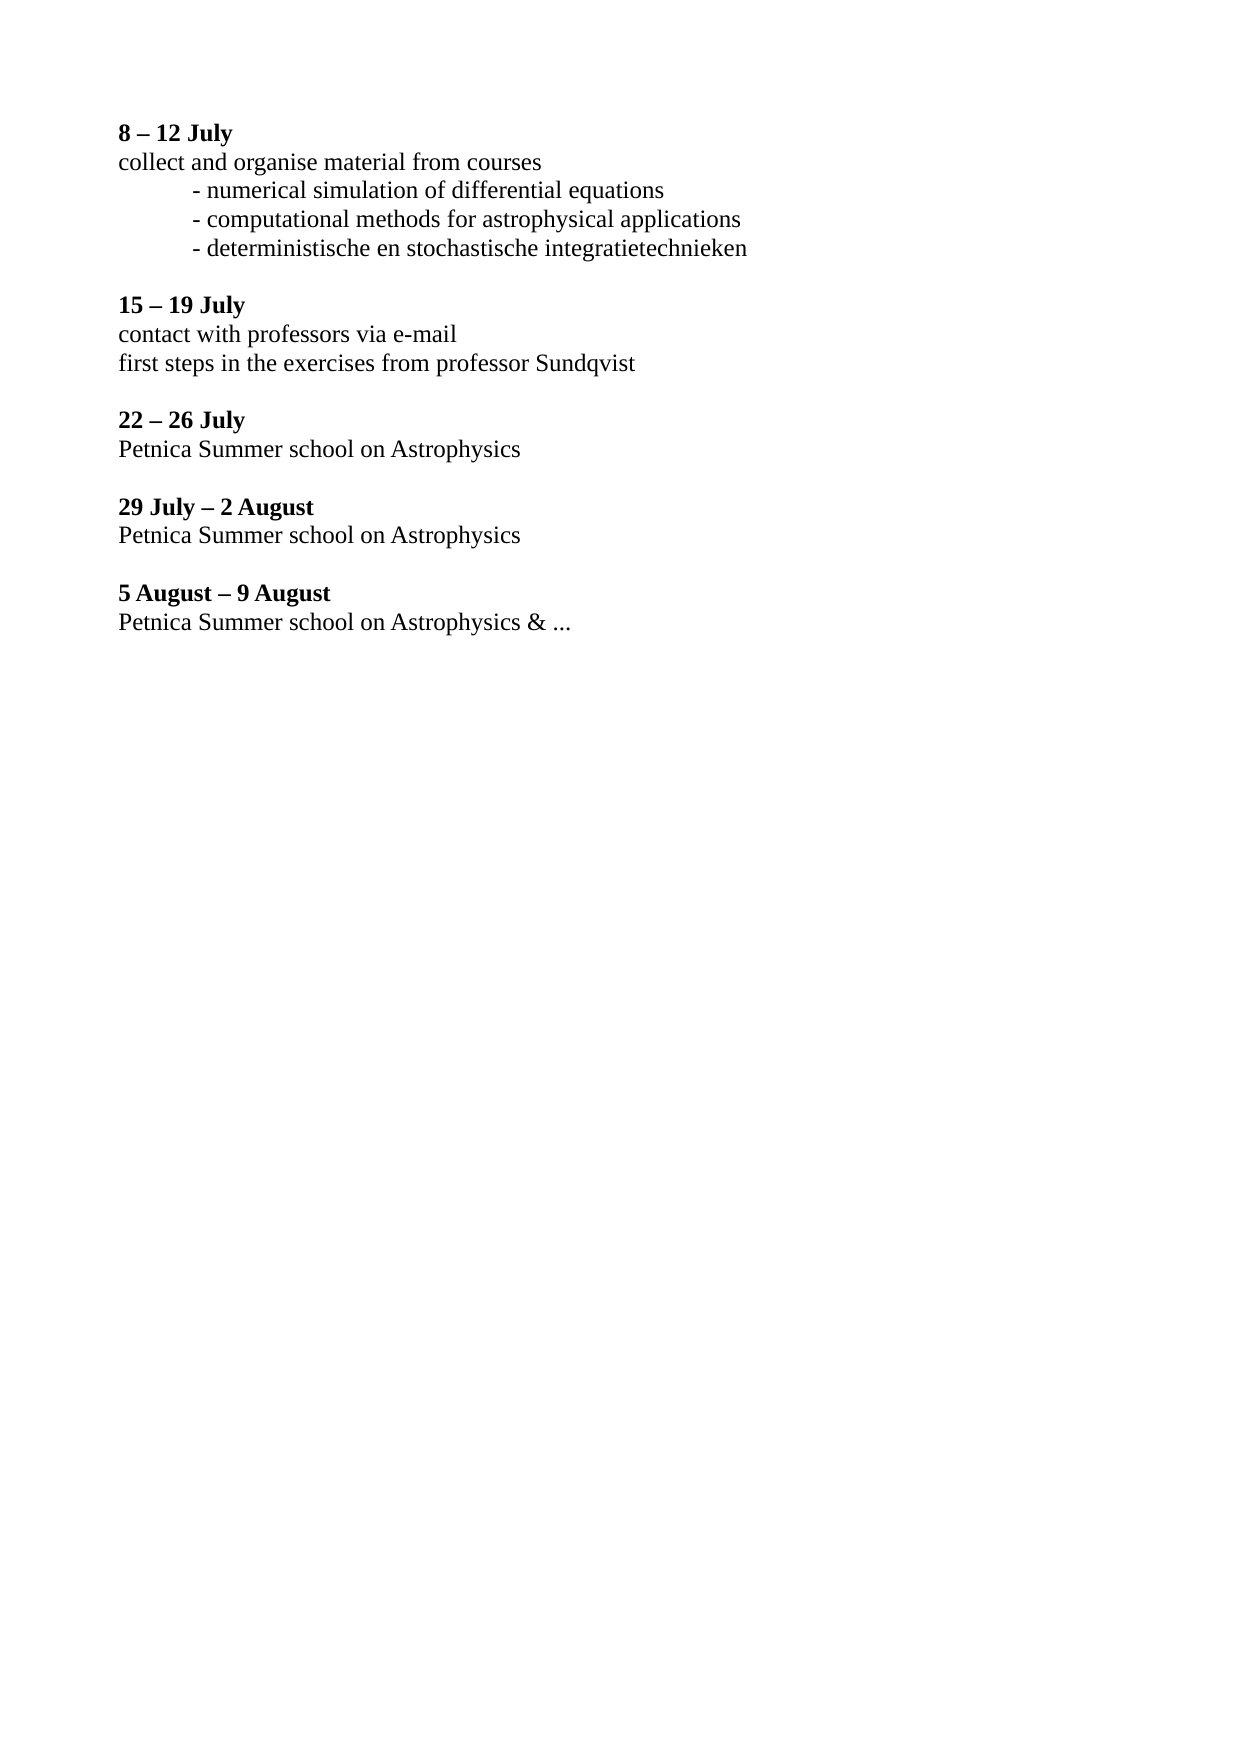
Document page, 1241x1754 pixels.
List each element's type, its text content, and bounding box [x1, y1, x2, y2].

text - deterministische en stochastische integratietechnieken [118, 233, 1122, 262]
text 15 – 19 July [118, 291, 1122, 319]
text Petnica Summer school on Astrophysics [118, 434, 1122, 463]
text 8 – 12 July [118, 118, 1122, 147]
text contact with professors via e-mail [118, 319, 1122, 348]
text 29 July – 2 August [118, 492, 1122, 521]
text Petnica Summer school on Astrophysics & ... [118, 607, 1122, 636]
text first steps in the exercises from professor Sundqvist [118, 348, 1122, 377]
text 22 – 26 July [118, 406, 1122, 434]
text collect and organise material from courses [118, 147, 1122, 176]
text 5 August – 9 August [118, 578, 1122, 607]
text - numerical simulation of differential equations [118, 176, 1122, 204]
text - computational methods for astrophysical applications [118, 204, 1122, 233]
text Petnica Summer school on Astrophysics [118, 521, 1122, 549]
